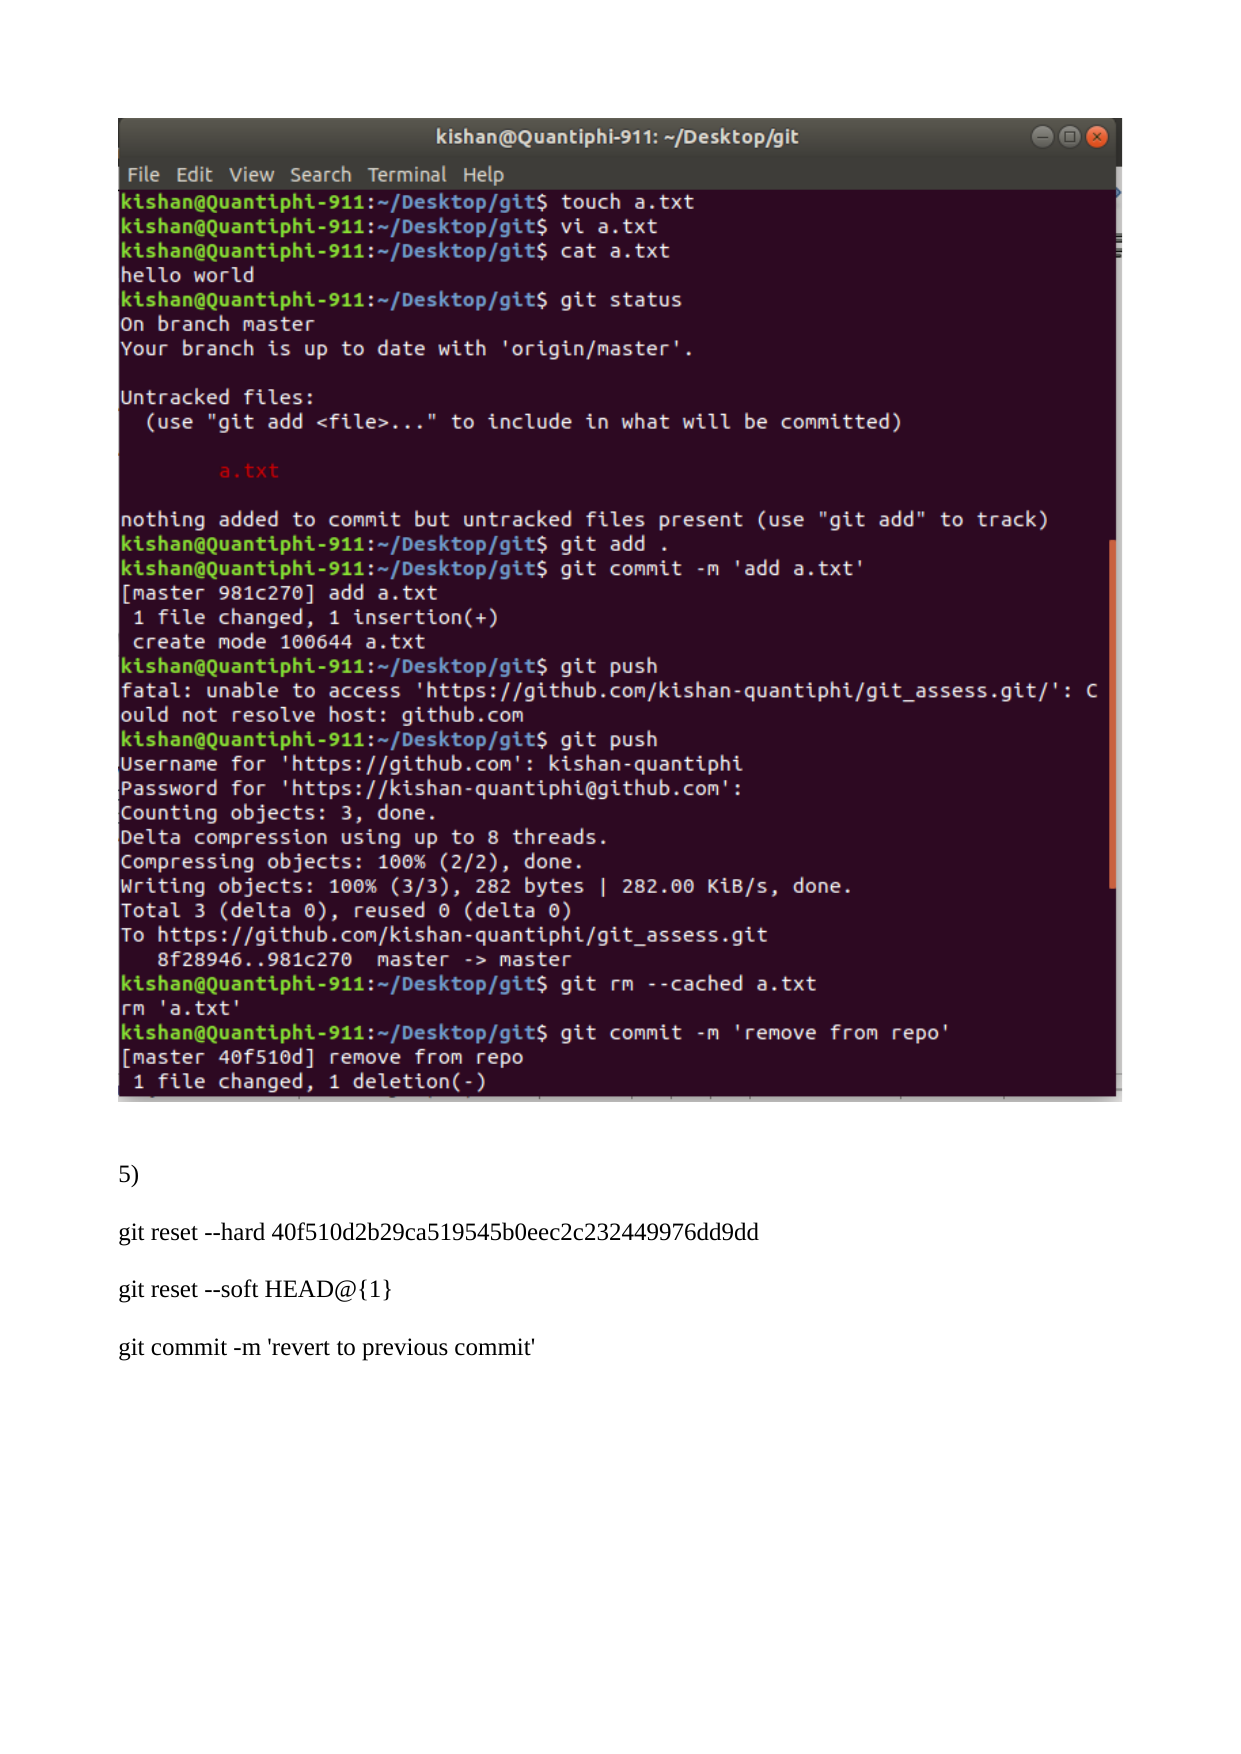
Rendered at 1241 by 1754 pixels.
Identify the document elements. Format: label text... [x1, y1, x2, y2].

picture [118, 118, 1123, 1102]
text git reset --hard 40f510d2b29ca519545b0eec2c232449976dd9dd [118, 1217, 1122, 1245]
text git reset --soft HEAD@{1} [118, 1274, 1122, 1303]
text git commit -m 'revert to previous commit' [118, 1332, 1122, 1360]
text 5) [118, 1159, 1122, 1188]
